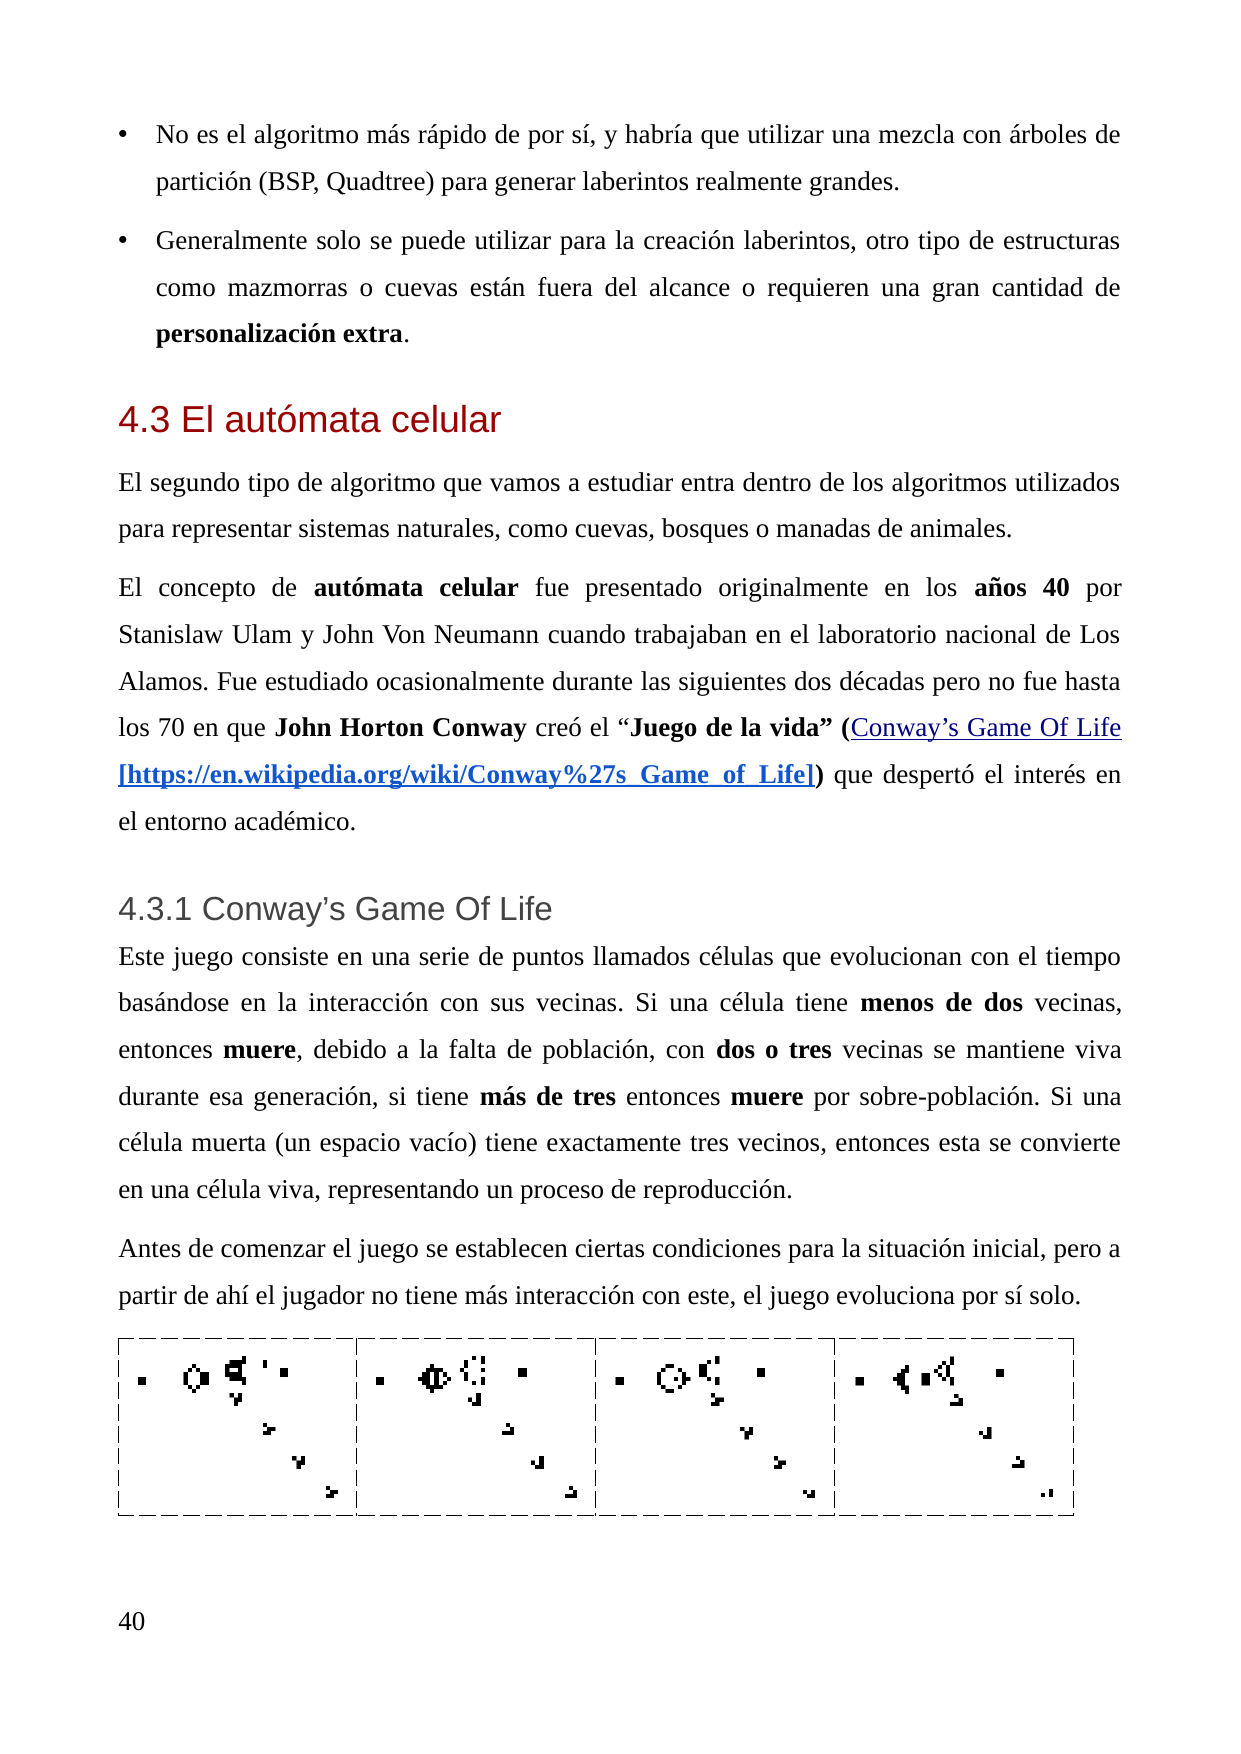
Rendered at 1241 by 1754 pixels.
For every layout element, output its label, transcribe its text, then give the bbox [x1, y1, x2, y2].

picture [851, 1353, 1057, 1501]
table_header [357, 1338, 596, 1514]
table_header [118, 1338, 357, 1514]
text Antes de comenzar el juego se establecen ciertas condiciones para la situación inicial, pero a partir de ahí el jugador no tiene más interacción con este, el juego evoluciona por sí solo. [118, 1232, 1122, 1310]
subtitle El autómata celular [118, 397, 1122, 441]
subtitle Conway’s Game Of Life [118, 889, 1122, 927]
text El segundo tipo de algoritmo que vamos a estudiar entra dentro de los algoritmos utilizados para representar sistemas naturales, como cuevas, bosques o manadas de animales. [118, 466, 1122, 543]
picture [611, 1352, 819, 1502]
text Este juego consiste en una serie de puntos llamados células que evolucionan con el tiempo basándose en la interacción con sus vecinas. Si una célula tiene menos de dos vecinas, entonces muere, debido a la falta de población, con dos o tres vecinas se mantiene viva durante esa generación, si tiene más de tres entonces muere por sobre-población. Si una célula muerta (un espacio vacío) tiene exactamente tres vecinos, entonces esta se convierte en una célula viva, representando un proceso de reproducción. [118, 940, 1122, 1204]
picture [133, 1351, 342, 1502]
list Generalmente solo se puede utilizar para la creación laberintos, otro tipo de estructuras como mazmorras o cuevas están fuera del alcance o requieren una gran cantidad de personalización extra. [118, 224, 1122, 349]
text El concepto de autómata celular fue presentado originalmente en los años 40 por Stanislaw Ulam y John Von Neumann cuando trabajaban en el laboratorio nacional de Los Alamos. Fue estudiado ocasionalmente durante las siguientes dos décadas pero no fue hasta los 70 en que John Horton Conway creó el “Juego de la vida” (Conway’s Game Of Life [https://en.wikipedia.org/wiki/Conway%27s_Game_of_Life]) que despertó el interés en el entorno académico. [118, 571, 1122, 836]
table_header [834, 1338, 1073, 1514]
list No es el algoritmo más rápido de por sí, y habría que utilizar una mezcla con árboles de partición (BSP, Quadtree) para generar laberintos realmente grandes. [118, 118, 1122, 196]
table_header [596, 1338, 834, 1514]
picture [371, 1351, 581, 1502]
